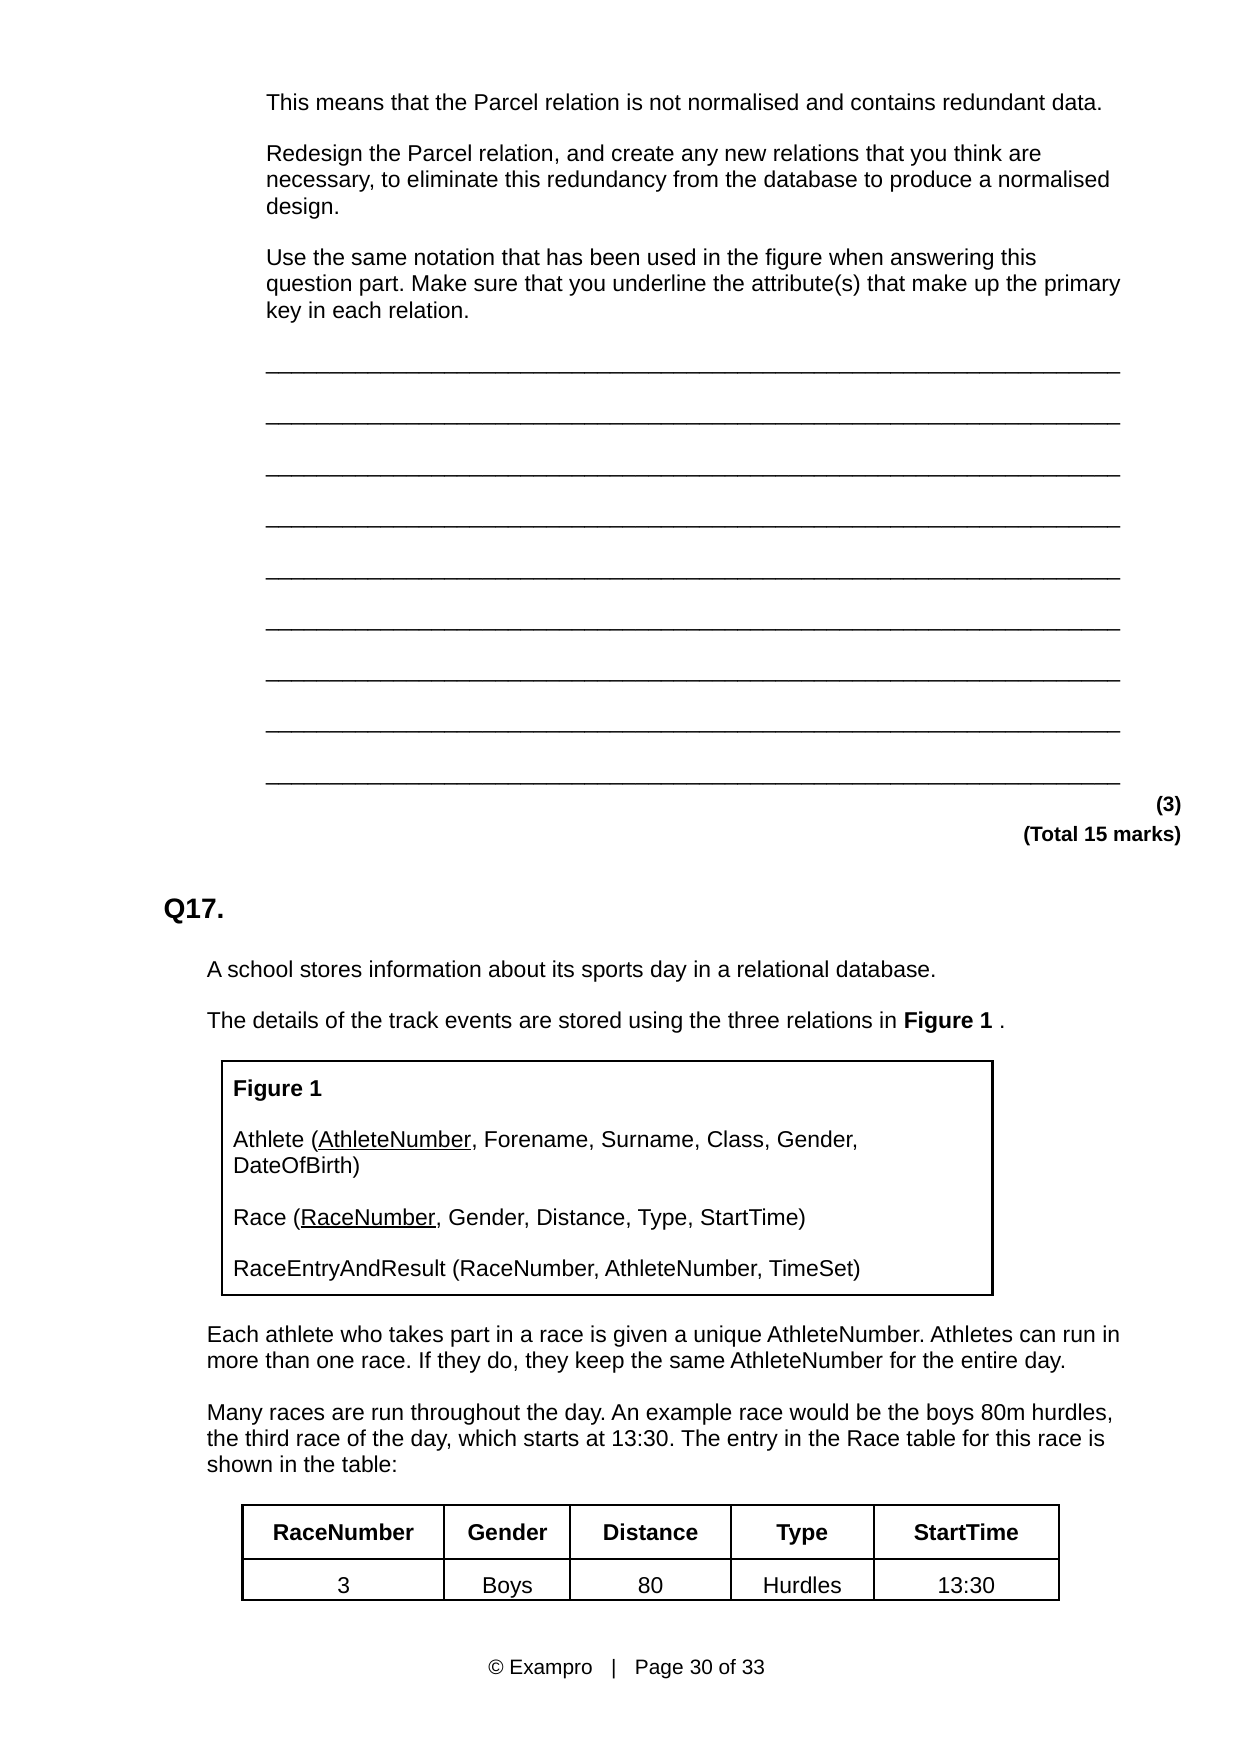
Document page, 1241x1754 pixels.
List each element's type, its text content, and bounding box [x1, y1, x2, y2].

text Redesign the Parcel relation, and create any new relations that you think are necessary, to eliminate this redundancy from the database to produce a normalised design. [266, 140, 1122, 219]
text The details of the track events are stored using the three relations in Figure 1 . [207, 1007, 1122, 1034]
text (Total 15 marks) [148, 822, 1181, 846]
text ___________________________________________________________________ [266, 707, 1122, 734]
table_cell 3 [244, 1560, 443, 1598]
table_header Type [732, 1506, 873, 1557]
table_cell Race (RaceNumber, Gender, Distance, Type, StartTime) [223, 1191, 991, 1242]
table_header StartTime [875, 1506, 1058, 1557]
text This means that the Parcel relation is not normalised and contains redundant data. [266, 88, 1122, 115]
text ___________________________________________________________________ [266, 759, 1122, 785]
text ___________________________________________________________________ [266, 553, 1122, 580]
table_cell 13:30 [875, 1560, 1058, 1598]
table_header RaceNumber [244, 1506, 443, 1557]
text ___________________________________________________________________ [266, 451, 1122, 477]
text Many races are run throughout the day. An example race would be the boys 80m hurdles, the third race of the day, which starts at 13:30. The entry in the Race table for this race is shown in the table: [207, 1399, 1122, 1478]
text Each athlete who takes part in a race is given a unique AthleteNumber. Athletes can run in more than one race. If they do, they keep the same AthleteNumber for the entire day. [207, 1321, 1122, 1374]
text ___________________________________________________________________ [266, 348, 1122, 374]
text A school stores information about its sports day in a relational database. [207, 956, 1122, 982]
text Q17. [163, 892, 1176, 925]
table_cell Boys [445, 1560, 569, 1598]
table_cell RaceEntryAndResult (RaceNumber, AthleteNumber, TimeSet) [223, 1243, 991, 1294]
table_header Gender [445, 1506, 569, 1557]
text Use the same notation that has been used in the figure when answering this question part. Make sure that you underline the attribute(s) that make up the primary key in each relation. [266, 244, 1122, 323]
table_header Figure 1 [223, 1062, 991, 1113]
text ___________________________________________________________________ [266, 605, 1122, 631]
text ___________________________________________________________________ [266, 502, 1122, 528]
text ___________________________________________________________________ [266, 399, 1122, 426]
table_cell Athlete (AthleteNumber, Forename, Surname, Class, Gender, DateOfBirth) [223, 1114, 991, 1191]
table_cell 80 [571, 1560, 730, 1598]
text (3) [148, 791, 1181, 815]
table_cell Hurdles [732, 1560, 873, 1598]
text ___________________________________________________________________ [266, 656, 1122, 682]
table_header Distance [571, 1506, 730, 1557]
